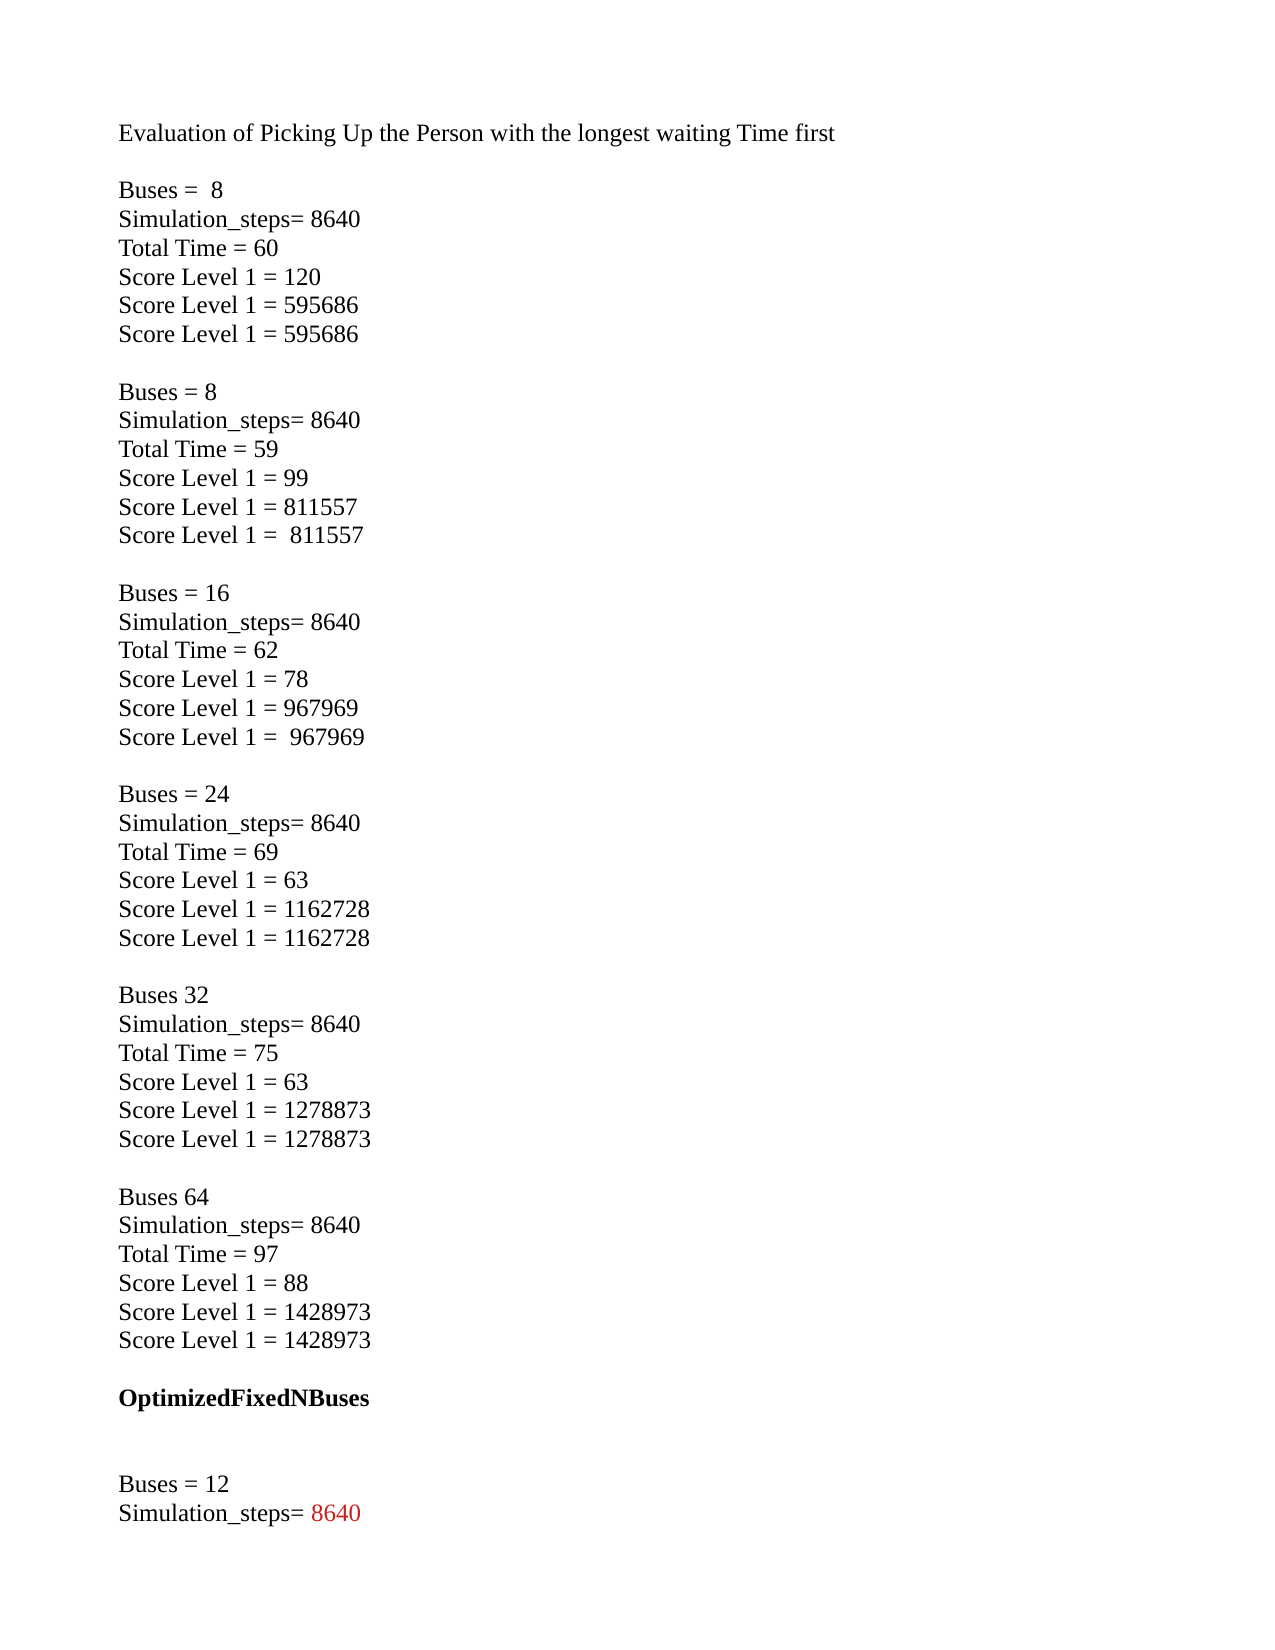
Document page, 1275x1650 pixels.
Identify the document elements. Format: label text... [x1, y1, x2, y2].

text Score Level 1 = 1162728 [118, 894, 1157, 923]
text Total Time = 75 [118, 1038, 1157, 1067]
text OptimizedFixedNBuses [118, 1383, 1157, 1412]
text Total Time = 60 [118, 233, 1157, 262]
text Total Time = 59 [118, 434, 1157, 463]
text Total Time = 69 [118, 837, 1157, 866]
text Buses = 8 [118, 377, 1157, 406]
text Evaluation of Picking Up the Person with the longest waiting Time first [118, 118, 1157, 147]
text Score Level 1 = 63 [118, 866, 1157, 894]
text Score Level 1 = 811557 [118, 521, 1157, 549]
text Score Level 1 = 1162728 [118, 923, 1157, 952]
text Score Level 1 = 595686 [118, 291, 1157, 319]
text Score Level 1 = 78 [118, 664, 1157, 693]
text Score Level 1 = 1428973 [118, 1297, 1157, 1326]
text Simulation_steps= 8640 [118, 1211, 1157, 1239]
text Score Level 1 = 99 [118, 463, 1157, 492]
text Score Level 1 = 1428973 [118, 1326, 1157, 1354]
text Simulation_steps= 8640 [118, 1498, 1157, 1527]
text Total Time = 62 [118, 636, 1157, 664]
text Buses = 8 [118, 176, 1157, 204]
text Total Time = 97 [118, 1239, 1157, 1268]
text Simulation_steps= 8640 [118, 607, 1157, 636]
text Score Level 1 = 1278873 [118, 1124, 1157, 1153]
text Score Level 1 = 811557 [118, 492, 1157, 521]
text Buses 32 [118, 981, 1157, 1009]
text Buses = 12 [118, 1469, 1157, 1498]
text Simulation_steps= 8640 [118, 808, 1157, 837]
text Score Level 1 = 88 [118, 1268, 1157, 1297]
text Buses = 16 [118, 578, 1157, 607]
text Score Level 1 = 967969 [118, 693, 1157, 722]
text Score Level 1 = 967969 [118, 722, 1157, 751]
text Score Level 1 = 63 [118, 1067, 1157, 1096]
text Buses = 24 [118, 779, 1157, 808]
text Simulation_steps= 8640 [118, 1009, 1157, 1038]
text Score Level 1 = 595686 [118, 319, 1157, 348]
text Score Level 1 = 1278873 [118, 1096, 1157, 1124]
text Simulation_steps= 8640 [118, 204, 1157, 233]
text Score Level 1 = 120 [118, 262, 1157, 291]
text Simulation_steps= 8640 [118, 406, 1157, 434]
text Buses 64 [118, 1182, 1157, 1211]
